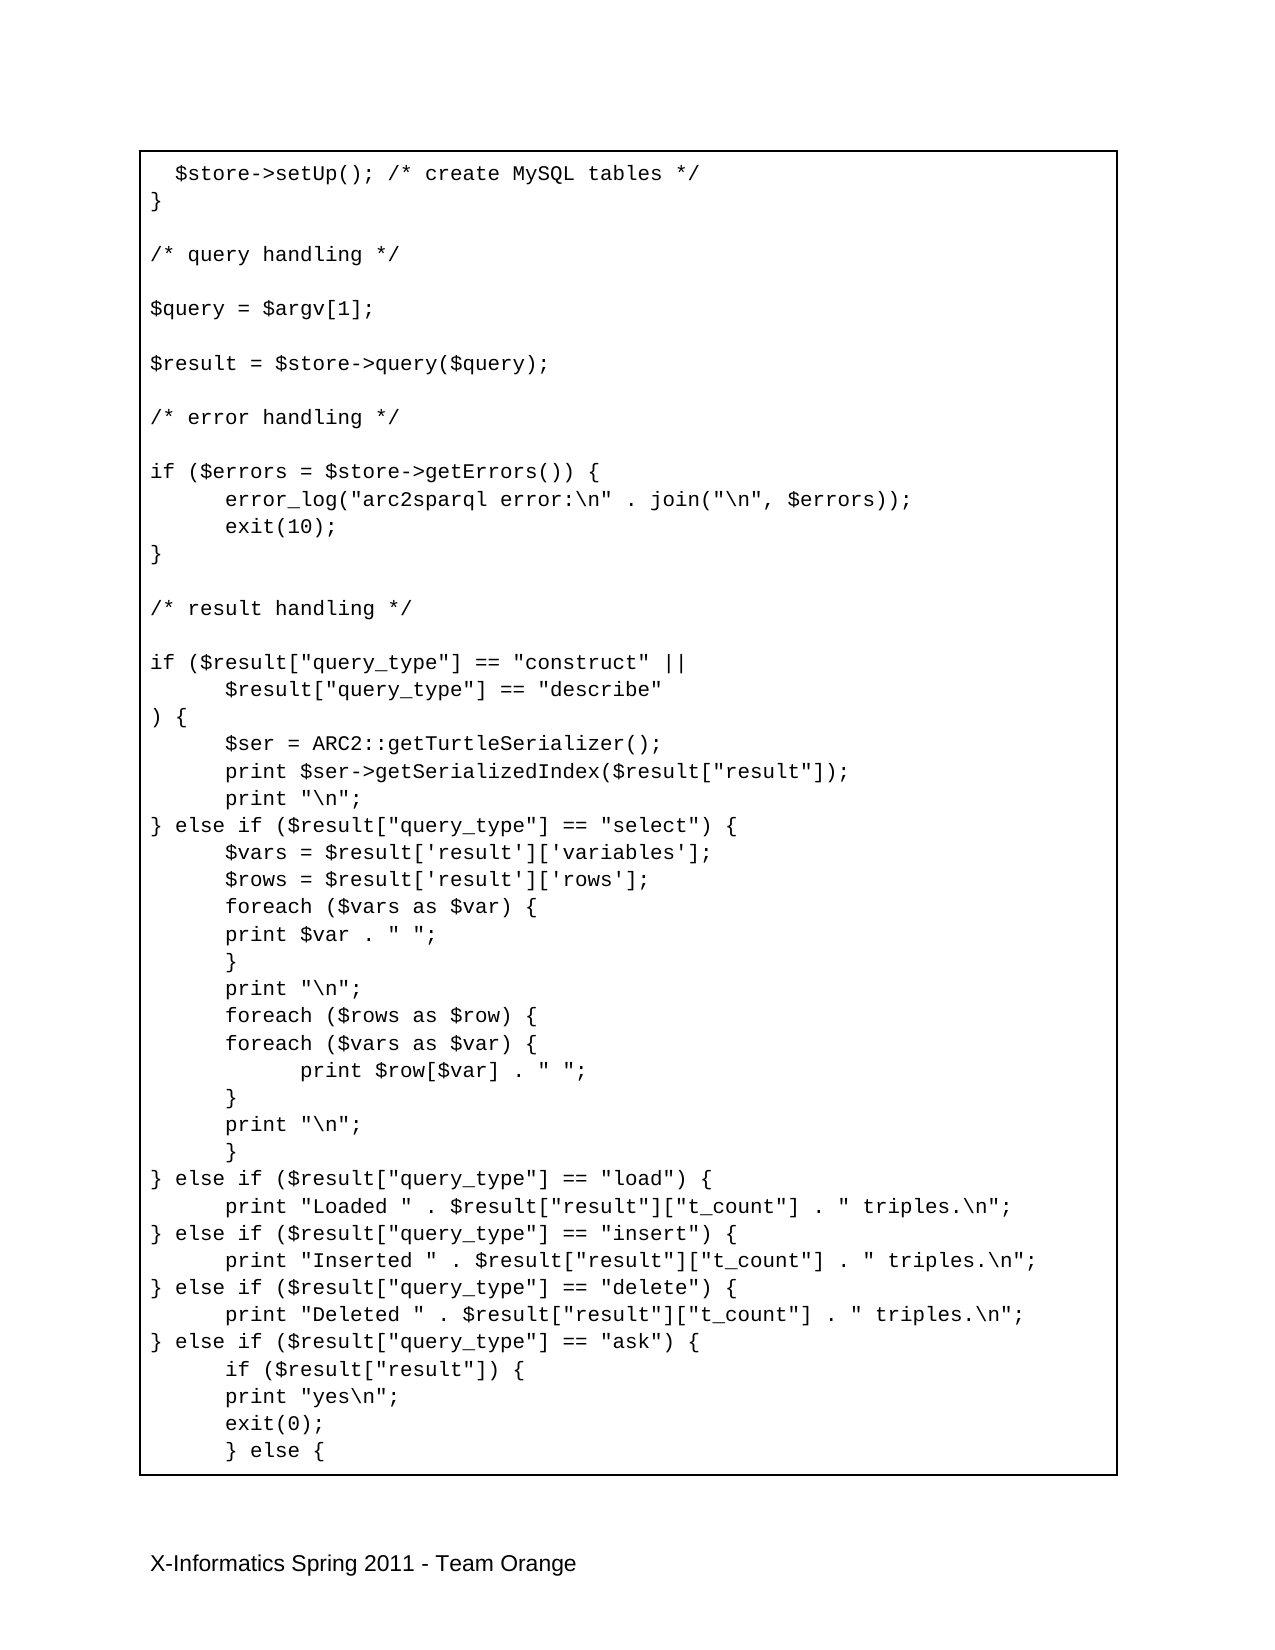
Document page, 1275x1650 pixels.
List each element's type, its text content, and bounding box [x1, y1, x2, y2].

table_header $store->setUp(); /* create MySQL tables */ } /* query handling */ $query = $argv[1]; $result = $store->query($query); /* error handling */ if ($errors = $store->getErrors()) { error_log("arc2sparql error:\n" . join("\n", $errors)); exit(10); } /* result handling */ if ($result["query_type"] == "construct" || $result["query_type"] == "describe" ) { $ser = ARC2::getTurtleSerializer(); print $ser->getSerializedIndex($result["result"]); print "\n"; } else if ($result["query_type"] == "select") { $vars = $result['result']['variables']; $rows = $result['result']['rows']; foreach ($vars as $var) { print $var . " "; } print "\n"; foreach ($rows as $row) { foreach ($vars as $var) { print $row[$var] . " "; } print "\n"; } } else if ($result["query_type"] == "load") { print "Loaded " . $result["result"]["t_count"] . " triples.\n"; } else if ($result["query_type"] == "insert") { print "Inserted " . $result["result"]["t_count"] . " triples.\n"; } else if ($result["query_type"] == "delete") { print "Deleted " . $result["result"]["t_count"] . " triples.\n"; } else if ($result["query_type"] == "ask") { if ($result["result"]) { print "yes\n"; exit(0); } else { [141, 152, 1116, 1474]
